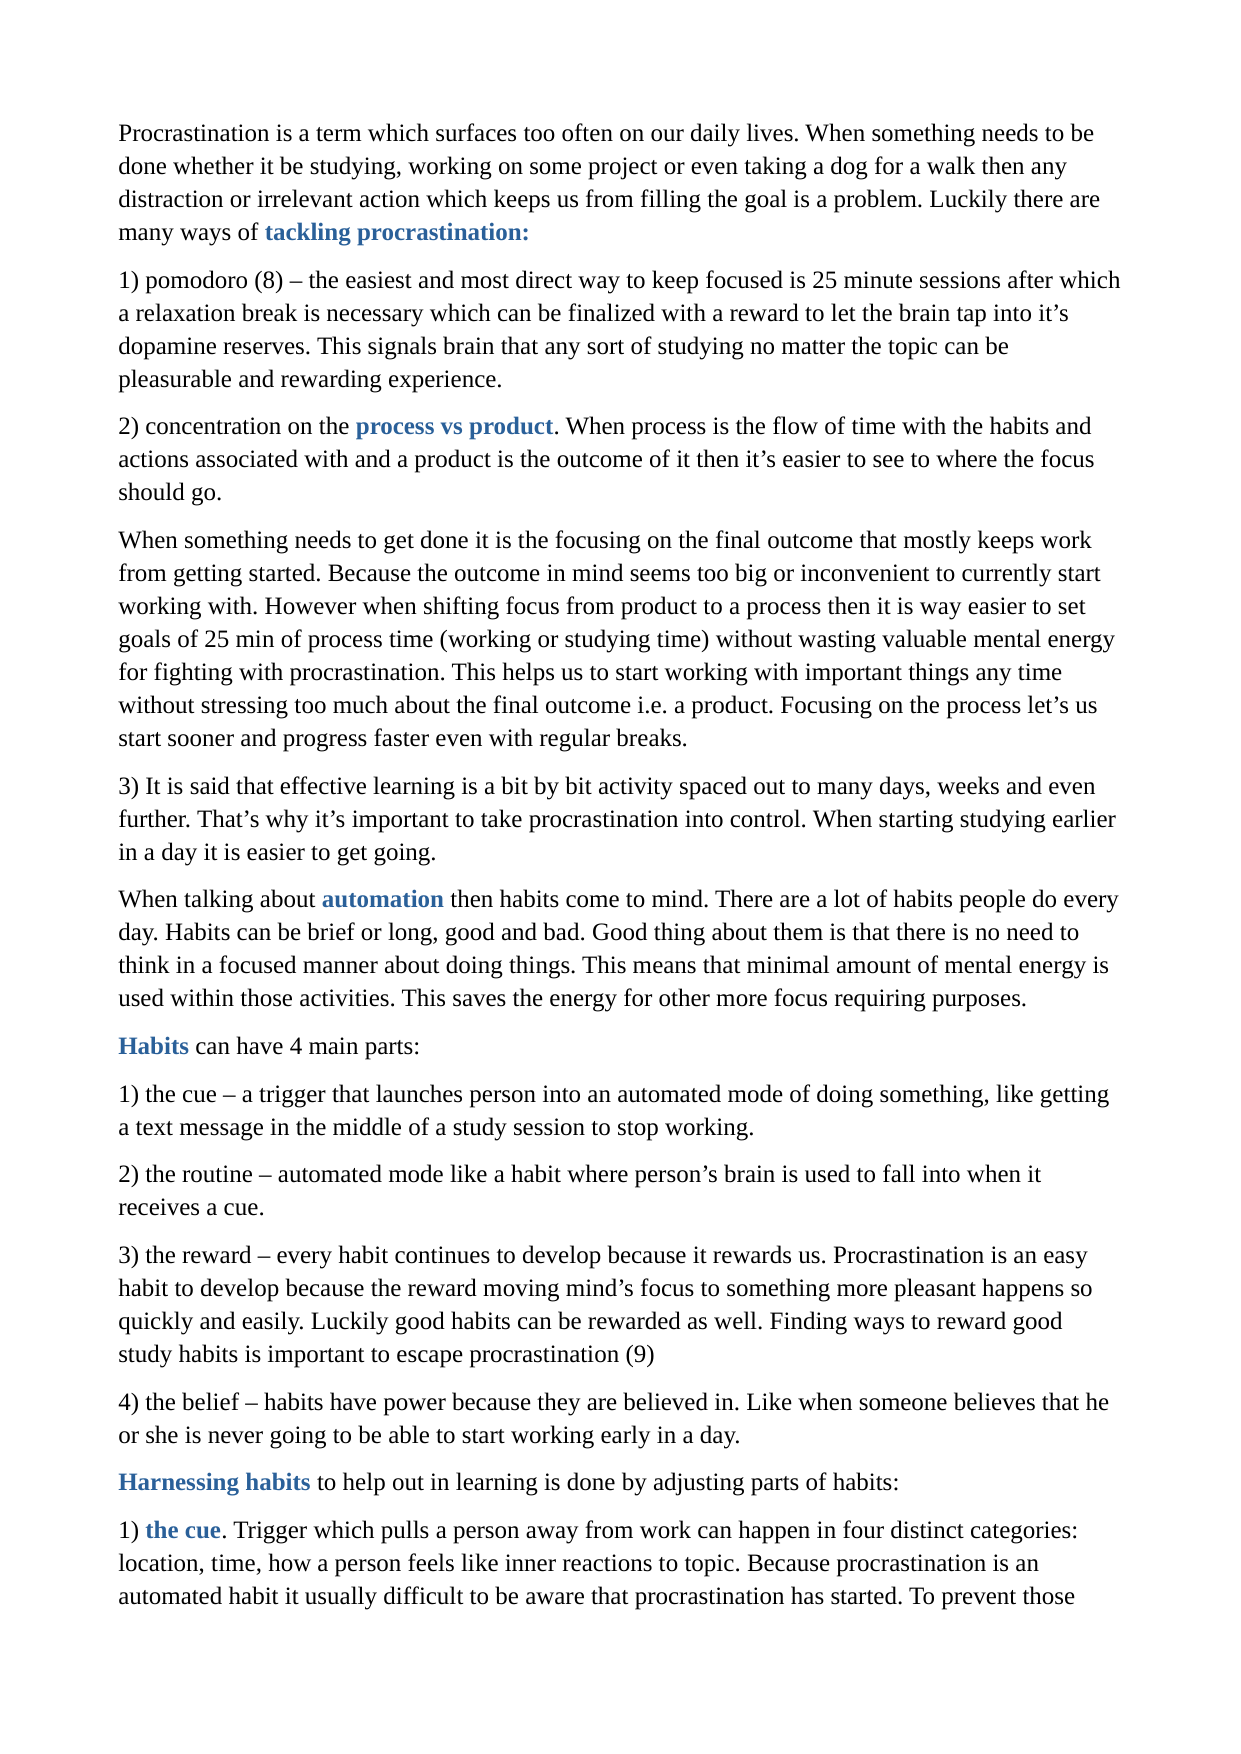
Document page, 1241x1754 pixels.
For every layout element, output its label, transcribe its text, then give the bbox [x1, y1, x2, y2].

text Habits can have 4 main parts: [118, 1031, 1122, 1060]
text Procrastination is a term which surfaces too often on our daily lives. When something needs to be done whether it be studying, working on some project or even taking a dog for a walk then any distraction or irrelevant action which keeps us from filling the goal is a problem. Luckily there are many ways of tackling procrastination: [118, 118, 1122, 246]
text When something needs to get done it is the focusing on the final outcome that mostly keeps work from getting started. Because the outcome in mind seems too big or inconvenient to currently start working with. However when shifting focus from product to a process then it is way easier to set goals of 25 min of process time (working or studying time) without wasting valuable mental energy for fighting with procrastination. This helps us to start working with important things any time without stressing too much about the final outcome i.e. a product. Focusing on the process let’s us start sooner and progress faster even with regular breaks. [118, 525, 1122, 752]
text 1) pomodoro (8) – the easiest and most direct way to keep focused is 25 minute sessions after which a relaxation break is necessary which can be finalized with a reward to let the brain tap into it’s dopamine reserves. This signals brain that any sort of studying no matter the topic can be pleasurable and rewarding experience. [118, 265, 1122, 393]
text 2) concentration on the process vs product. When process is the flow of time with the habits and actions associated with and a product is the outcome of it then it’s easier to see to where the focus should go. [118, 411, 1122, 506]
text Harnessing habits to help out in learning is done by adjusting parts of habits: [118, 1467, 1122, 1496]
text 1) the cue – a trigger that launches person into an automated mode of doing something, like getting a text message in the middle of a study session to stop working. [118, 1079, 1122, 1141]
text 2) the routine – automated mode like a habit where person’s brain is used to fall into when it receives a cue. [118, 1159, 1122, 1221]
text When talking about automation then habits come to mind. There are a lot of habits people do every day. Habits can be brief or long, good and bad. Good thing about them is that there is no need to think in a focused manner about doing things. This means that minimal amount of mental energy is used within those activities. This saves the energy for other more focus requiring purposes. [118, 884, 1122, 1012]
text 4) the belief – habits have power because they are believed in. Like when someone believes that he or she is never going to be able to start working early in a day. [118, 1387, 1122, 1448]
text 3) the reward – every habit continues to develop because it rewards us. Procrastination is an easy habit to develop because the reward moving mind’s focus to something more pleasant happens so quickly and easily. Luckily good habits can be rewarded as well. Finding ways to reward good study habits is important to escape procrastination (9) [118, 1240, 1122, 1368]
text 1) the cue. Trigger which pulls a person away from work can happen in four distinct categories: location, time, how a person feels like inner reactions to topic. Because procrastination is an automated habit it usually difficult to be aware that procrastination has started. To prevent those [118, 1515, 1122, 1610]
text 3) It is said that effective learning is a bit by bit activity spaced out to many days, weeks and even further. That’s why it’s important to take procrastination into control. When starting studying earlier in a day it is easier to get going. [118, 771, 1122, 866]
